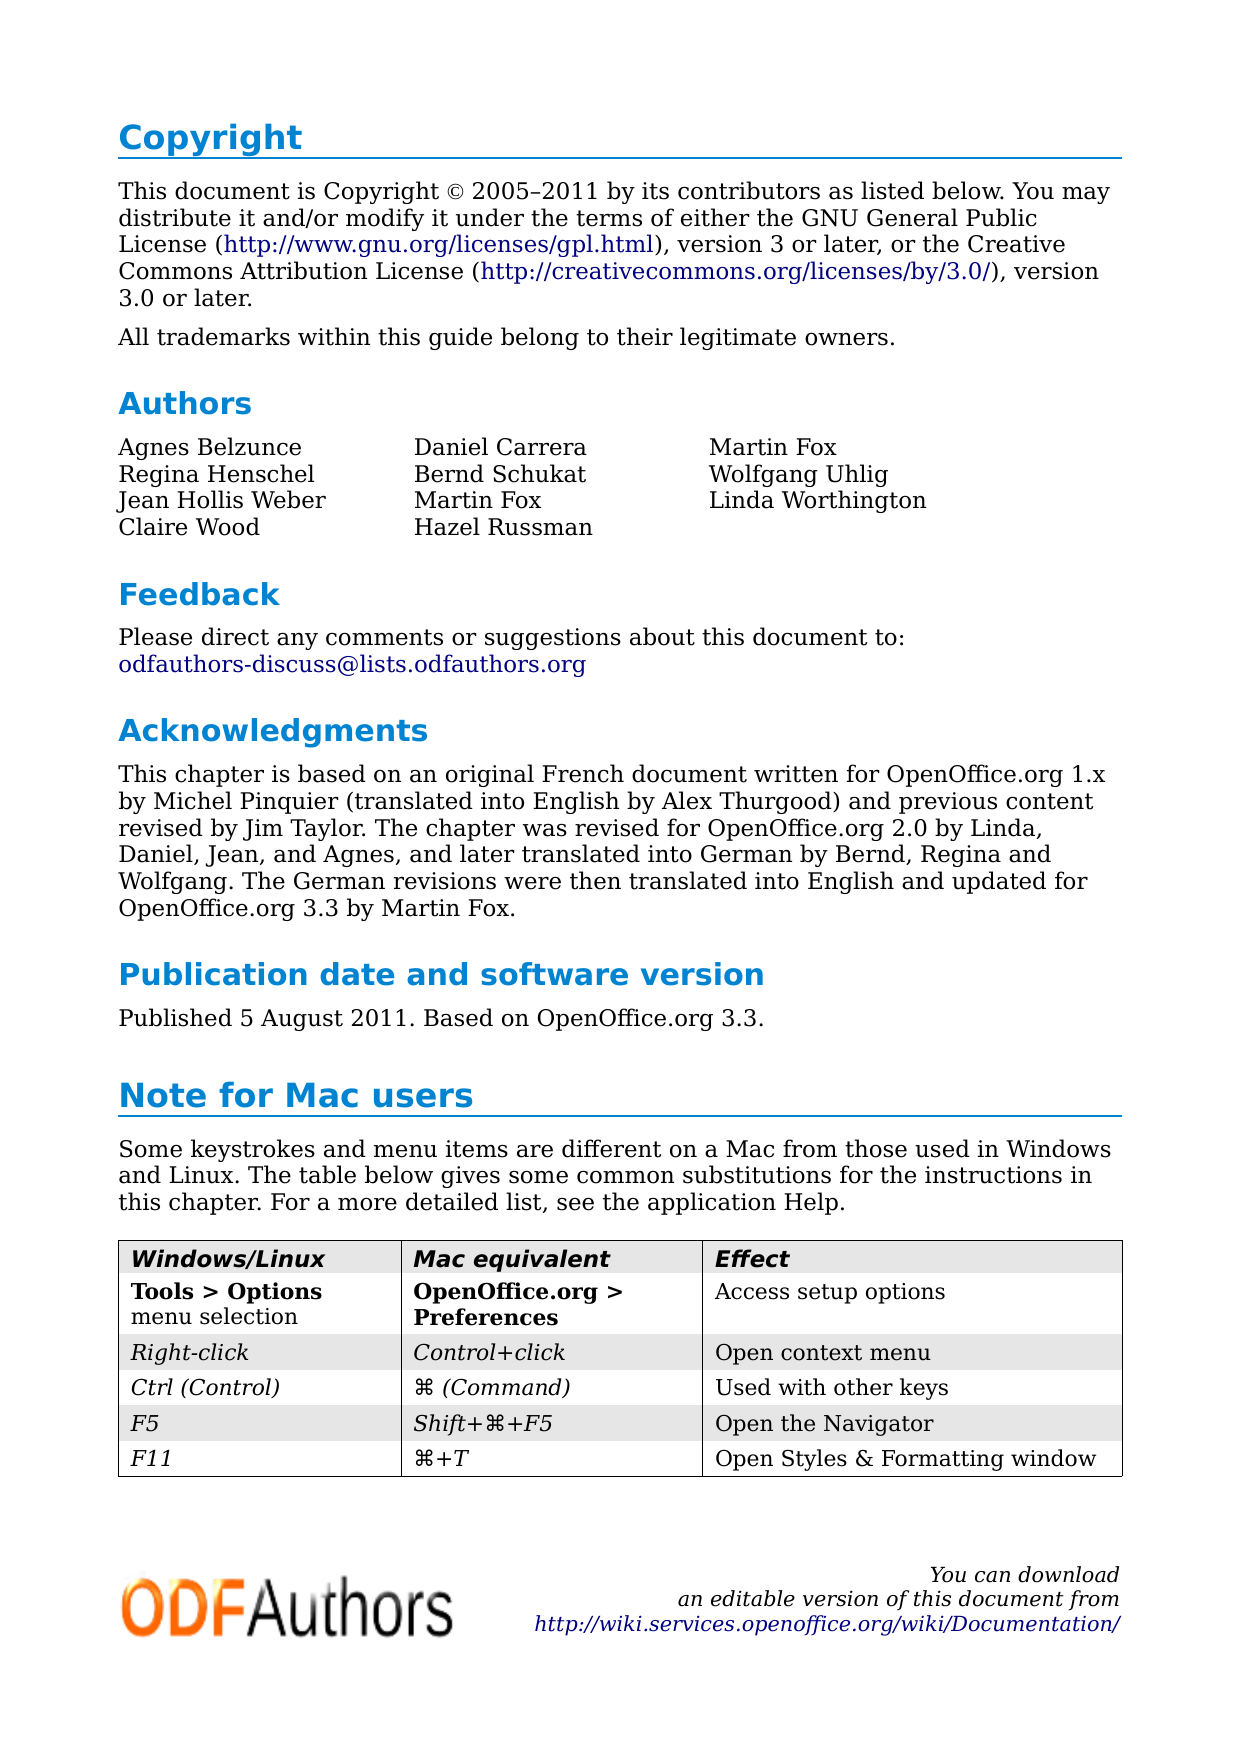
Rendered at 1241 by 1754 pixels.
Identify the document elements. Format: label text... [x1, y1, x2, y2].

text Some keystrokes and menu items are different on a Mac from those used in Windows and Linux. The table below gives some common substitutions for the instructions in this chapter. For a more detailed list, see the application Help. [118, 1136, 1122, 1216]
table_cell Right-click [119, 1334, 401, 1370]
table_cell OpenOffice.org > Preferences [402, 1273, 702, 1334]
subtitle Note for Mac users [118, 1076, 1122, 1115]
table_cell z (Command) [402, 1370, 702, 1405]
picture [116, 1569, 459, 1645]
text This document is Copyright © 2005–2011 by its contributors as listed below. You may distribute it and/or modify it under the terms of either the GNU General Public License (http://www.gnu.org/licenses/gpl.html), version 3 or later, or the Creative Commons Attribution License (http://creativecommons.org/licenses/by/3.0/), version 3.0 or later. [118, 178, 1122, 311]
text This chapter is based on an original French document written for OpenOffice.org 1.x by Michel Pinquier (translated into English by Alex Thurgood) and previous content revised by Jim Taylor. The chapter was revised for OpenOffice.org 2.0 by Linda, Daniel, Jean, and Agnes, and later translated into German by Bernd, Regina and Wolfgang. The German revisions were then translated into English and updated for OpenOffice.org 3.3 by Martin Fox. [118, 761, 1122, 921]
text Agnes Belzunce Daniel Carrera Martin Fox Regina Henschel Bernd Schukat Wolfgang Uhlig Jean Hollis Weber Martin Fox Linda Worthington Claire Wood Hazel Russman [118, 434, 1122, 541]
table_header Mac equivalent [402, 1241, 702, 1273]
text Feedback [118, 577, 1122, 612]
text Published 5 August 2011. Based on OpenOffice.org 3.3. [118, 1005, 1122, 1032]
table_header Effect [703, 1241, 1122, 1273]
table_cell Used with other keys [703, 1370, 1122, 1405]
table_cell Control+click [402, 1334, 702, 1370]
table_cell z+T [402, 1441, 702, 1476]
table_cell Open Styles & Formatting window [703, 1441, 1122, 1476]
table_cell Open the Navigator [703, 1405, 1122, 1441]
subtitle Copyright [118, 118, 1122, 157]
text All trademarks within this guide belong to their legitimate owners. [118, 324, 1122, 351]
table_cell Open context menu [703, 1334, 1122, 1370]
text Publication date and software version [118, 958, 1122, 993]
table_header Windows/Linux [119, 1241, 401, 1273]
table_cell F11 [119, 1441, 401, 1476]
table_cell Tools > Options menu selection [119, 1273, 401, 1334]
text Authors [118, 387, 1122, 422]
table_cell Shift+z+F5 [402, 1405, 702, 1441]
table_cell F5 [119, 1405, 401, 1441]
table_cell Ctrl (Control) [119, 1370, 401, 1405]
text Acknowledgments [118, 714, 1122, 749]
table_cell Access setup options [703, 1273, 1122, 1334]
text Please direct any comments or suggestions about this document to: odfauthors-discuss@lists.odfauthors.org [118, 624, 1122, 678]
